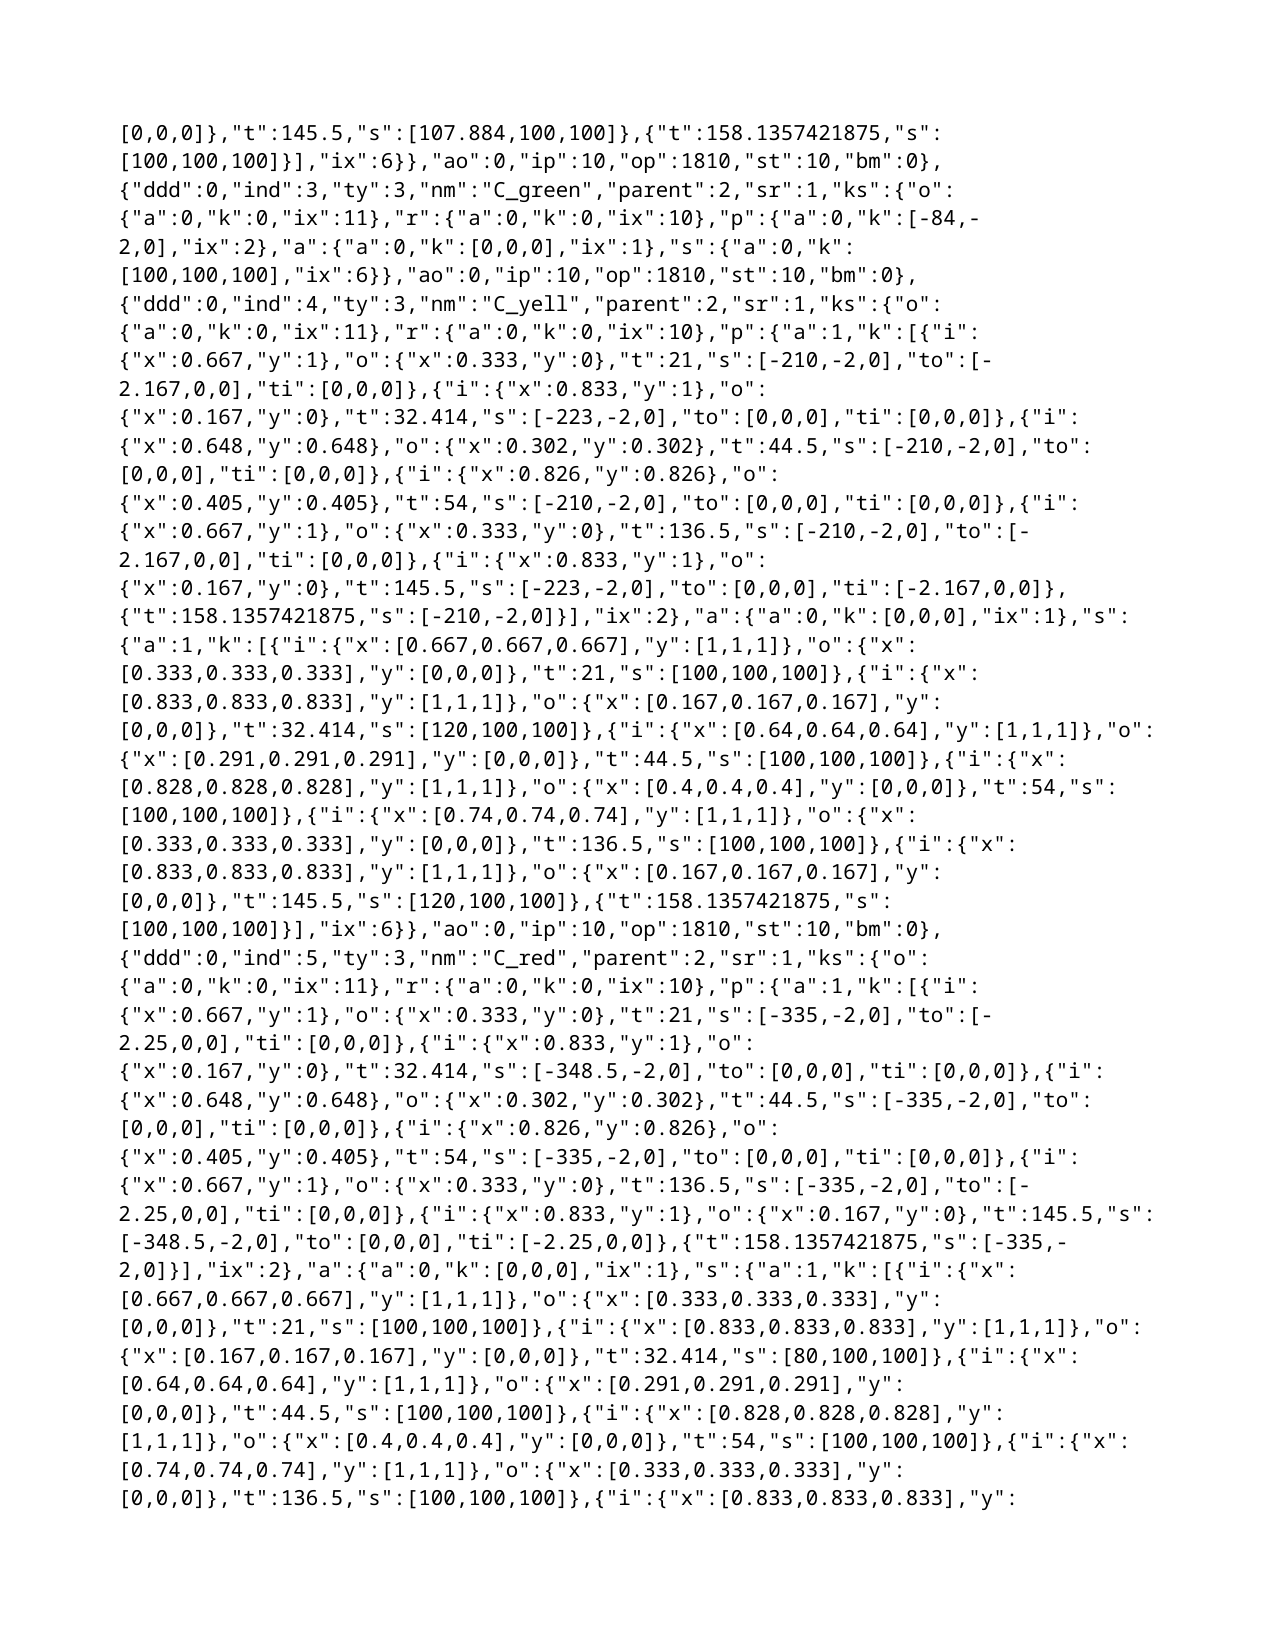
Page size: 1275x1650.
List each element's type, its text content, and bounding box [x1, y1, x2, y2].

text [0,0,0]},"t":145.5,"s":[107.884,100,100]},{"t":158.1357421875,"s":[100,100,100]}],"ix":6}},"ao":0,"ip":10,"op":1810,"st":10,"bm":0},{"ddd":0,"ind":3,"ty":3,"nm":"C_green","parent":2,"sr":1,"ks":{"o":{"a":0,"k":0,"ix":11},"r":{"a":0,"k":0,"ix":10},"p":{"a":0,"k":[-84,-2,0],"ix":2},"a":{"a":0,"k":[0,0,0],"ix":1},"s":{"a":0,"k":[100,100,100],"ix":6}},"ao":0,"ip":10,"op":1810,"st":10,"bm":0},{"ddd":0,"ind":4,"ty":3,"nm":"C_yell","parent":2,"sr":1,"ks":{"o":{"a":0,"k":0,"ix":11},"r":{"a":0,"k":0,"ix":10},"p":{"a":1,"k":[{"i":{"x":0.667,"y":1},"o":{"x":0.333,"y":0},"t":21,"s":[-210,-2,0],"to":[-2.167,0,0],"ti":[0,0,0]},{"i":{"x":0.833,"y":1},"o":{"x":0.167,"y":0},"t":32.414,"s":[-223,-2,0],"to":[0,0,0],"ti":[0,0,0]},{"i":{"x":0.648,"y":0.648},"o":{"x":0.302,"y":0.302},"t":44.5,"s":[-210,-2,0],"to":[0,0,0],"ti":[0,0,0]},{"i":{"x":0.826,"y":0.826},"o":{"x":0.405,"y":0.405},"t":54,"s":[-210,-2,0],"to":[0,0,0],"ti":[0,0,0]},{"i":{"x":0.667,"y":1},"o":{"x":0.333,"y":0},"t":136.5,"s":[-210,-2,0],"to":[-2.167,0,0],"ti":[0,0,0]},{"i":{"x":0.833,"y":1},"o":{"x":0.167,"y":0},"t":145.5,"s":[-223,-2,0],"to":[0,0,0],"ti":[-2.167,0,0]},{"t":158.1357421875,"s":[-210,-2,0]}],"ix":2},"a":{"a":0,"k":[0,0,0],"ix":1},"s":{"a":1,"k":[{"i":{"x":[0.667,0.667,0.667],"y":[1,1,1]},"o":{"x":[0.333,0.333,0.333],"y":[0,0,0]},"t":21,"s":[100,100,100]},{"i":{"x":[0.833,0.833,0.833],"y":[1,1,1]},"o":{"x":[0.167,0.167,0.167],"y":[0,0,0]},"t":32.414,"s":[120,100,100]},{"i":{"x":[0.64,0.64,0.64],"y":[1,1,1]},"o":{"x":[0.291,0.291,0.291],"y":[0,0,0]},"t":44.5,"s":[100,100,100]},{"i":{"x":[0.828,0.828,0.828],"y":[1,1,1]},"o":{"x":[0.4,0.4,0.4],"y":[0,0,0]},"t":54,"s":[100,100,100]},{"i":{"x":[0.74,0.74,0.74],"y":[1,1,1]},"o":{"x":[0.333,0.333,0.333],"y":[0,0,0]},"t":136.5,"s":[100,100,100]},{"i":{"x":[0.833,0.833,0.833],"y":[1,1,1]},"o":{"x":[0.167,0.167,0.167],"y":[0,0,0]},"t":145.5,"s":[120,100,100]},{"t":158.1357421875,"s":[100,100,100]}],"ix":6}},"ao":0,"ip":10,"op":1810,"st":10,"bm":0},{"ddd":0,"ind":5,"ty":3,"nm":"C_red","parent":2,"sr":1,"ks":{"o":{"a":0,"k":0,"ix":11},"r":{"a":0,"k":0,"ix":10},"p":{"a":1,"k":[{"i":{"x":0.667,"y":1},"o":{"x":0.333,"y":0},"t":21,"s":[-335,-2,0],"to":[-2.25,0,0],"ti":[0,0,0]},{"i":{"x":0.833,"y":1},"o":{"x":0.167,"y":0},"t":32.414,"s":[-348.5,-2,0],"to":[0,0,0],"ti":[0,0,0]},{"i":{"x":0.648,"y":0.648},"o":{"x":0.302,"y":0.302},"t":44.5,"s":[-335,-2,0],"to":[0,0,0],"ti":[0,0,0]},{"i":{"x":0.826,"y":0.826},"o":{"x":0.405,"y":0.405},"t":54,"s":[-335,-2,0],"to":[0,0,0],"ti":[0,0,0]},{"i":{"x":0.667,"y":1},"o":{"x":0.333,"y":0},"t":136.5,"s":[-335,-2,0],"to":[-2.25,0,0],"ti":[0,0,0]},{"i":{"x":0.833,"y":1},"o":{"x":0.167,"y":0},"t":145.5,"s":[-348.5,-2,0],"to":[0,0,0],"ti":[-2.25,0,0]},{"t":158.1357421875,"s":[-335,-2,0]}],"ix":2},"a":{"a":0,"k":[0,0,0],"ix":1},"s":{"a":1,"k":[{"i":{"x":[0.667,0.667,0.667],"y":[1,1,1]},"o":{"x":[0.333,0.333,0.333],"y":[0,0,0]},"t":21,"s":[100,100,100]},{"i":{"x":[0.833,0.833,0.833],"y":[1,1,1]},"o":{"x":[0.167,0.167,0.167],"y":[0,0,0]},"t":32.414,"s":[80,100,100]},{"i":{"x":[0.64,0.64,0.64],"y":[1,1,1]},"o":{"x":[0.291,0.291,0.291],"y":[0,0,0]},"t":44.5,"s":[100,100,100]},{"i":{"x":[0.828,0.828,0.828],"y":[1,1,1]},"o":{"x":[0.4,0.4,0.4],"y":[0,0,0]},"t":54,"s":[100,100,100]},{"i":{"x":[0.74,0.74,0.74],"y":[1,1,1]},"o":{"x":[0.333,0.333,0.333],"y":[0,0,0]},"t":136.5,"s":[100,100,100]},{"i":{"x":[0.833,0.833,0.833],"y": [118, 118, 1157, 1512]
